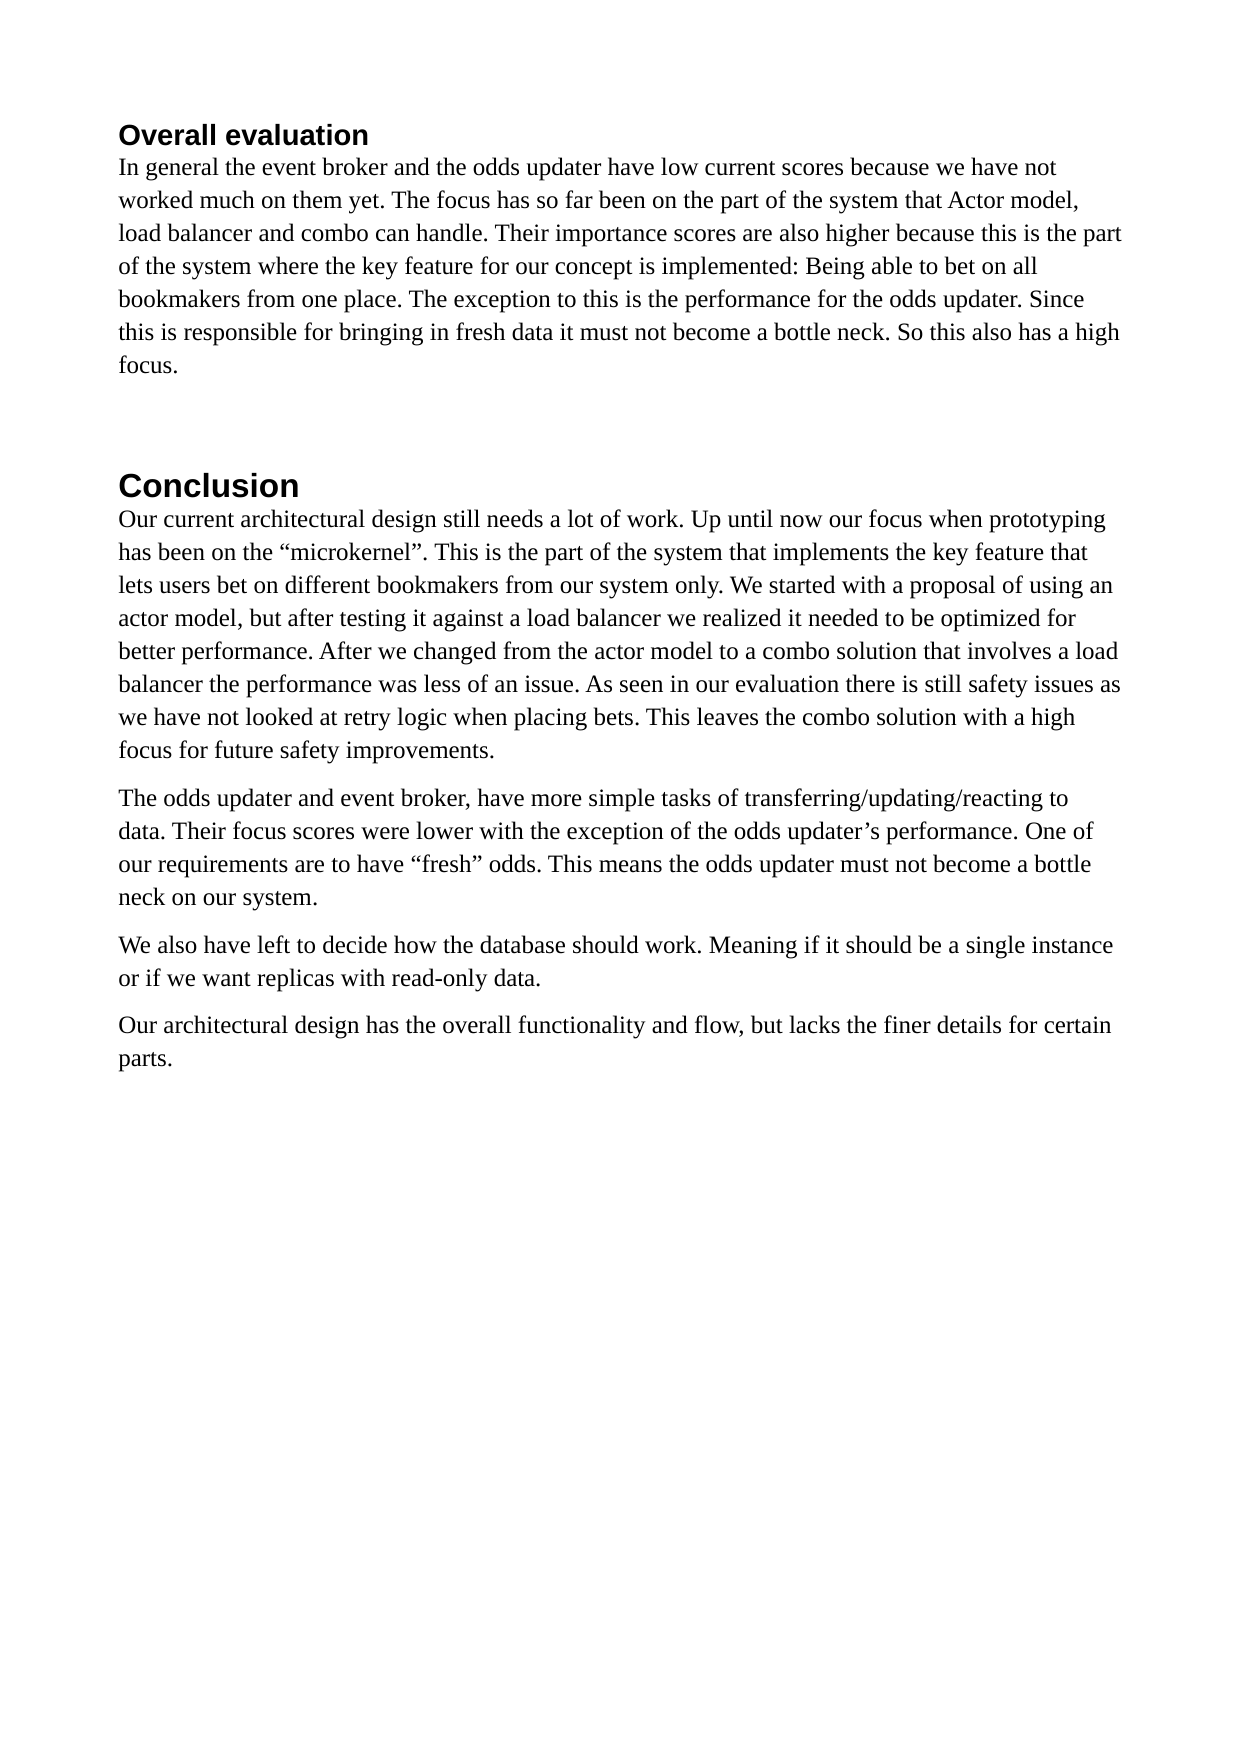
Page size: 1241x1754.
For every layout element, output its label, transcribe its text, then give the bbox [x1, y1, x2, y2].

text The odds updater and event broker, have more simple tasks of transferring/updating/reacting to data. Their focus scores were lower with the exception of the odds updater’s performance. One of our requirements are to have “fresh” odds. This means the odds updater must not become a bottle neck on our system. [118, 783, 1122, 911]
subtitle Conclusion [118, 466, 1122, 504]
text Our architectural design has the overall functionality and flow, but lacks the finer details for certain parts. [118, 1010, 1122, 1072]
subtitle Overall evaluation [118, 118, 1122, 152]
text We also have left to decide how the database should work. Meaning if it should be a single instance or if we want replicas with read-only data. [118, 930, 1122, 991]
text In general the event broker and the odds updater have low current scores because we have not worked much on them yet. The focus has so far been on the part of the system that Actor model, load balancer and combo can handle. Their importance scores are also higher because this is the part of the system where the key feature for our concept is implemented: Being able to bet on all bookmakers from one place. The exception to this is the performance for the odds updater. Since this is responsible for bringing in fresh data it must not become a bottle neck. So this also has a high focus. [118, 152, 1122, 378]
text Our current architectural design still needs a lot of work. Up until now our focus when prototyping has been on the “microkernel”. This is the part of the system that implements the key feature that lets users bet on different bookmakers from our system only. We started with a proposal of using an actor model, but after testing it against a load balancer we realized it needed to be optimized for better performance. After we changed from the actor model to a combo solution that involves a load balancer the performance was less of an issue. As seen in our evaluation there is still safety issues as we have not looked at retry logic when placing bets. This leaves the combo solution with a high focus for future safety improvements. [118, 504, 1122, 764]
